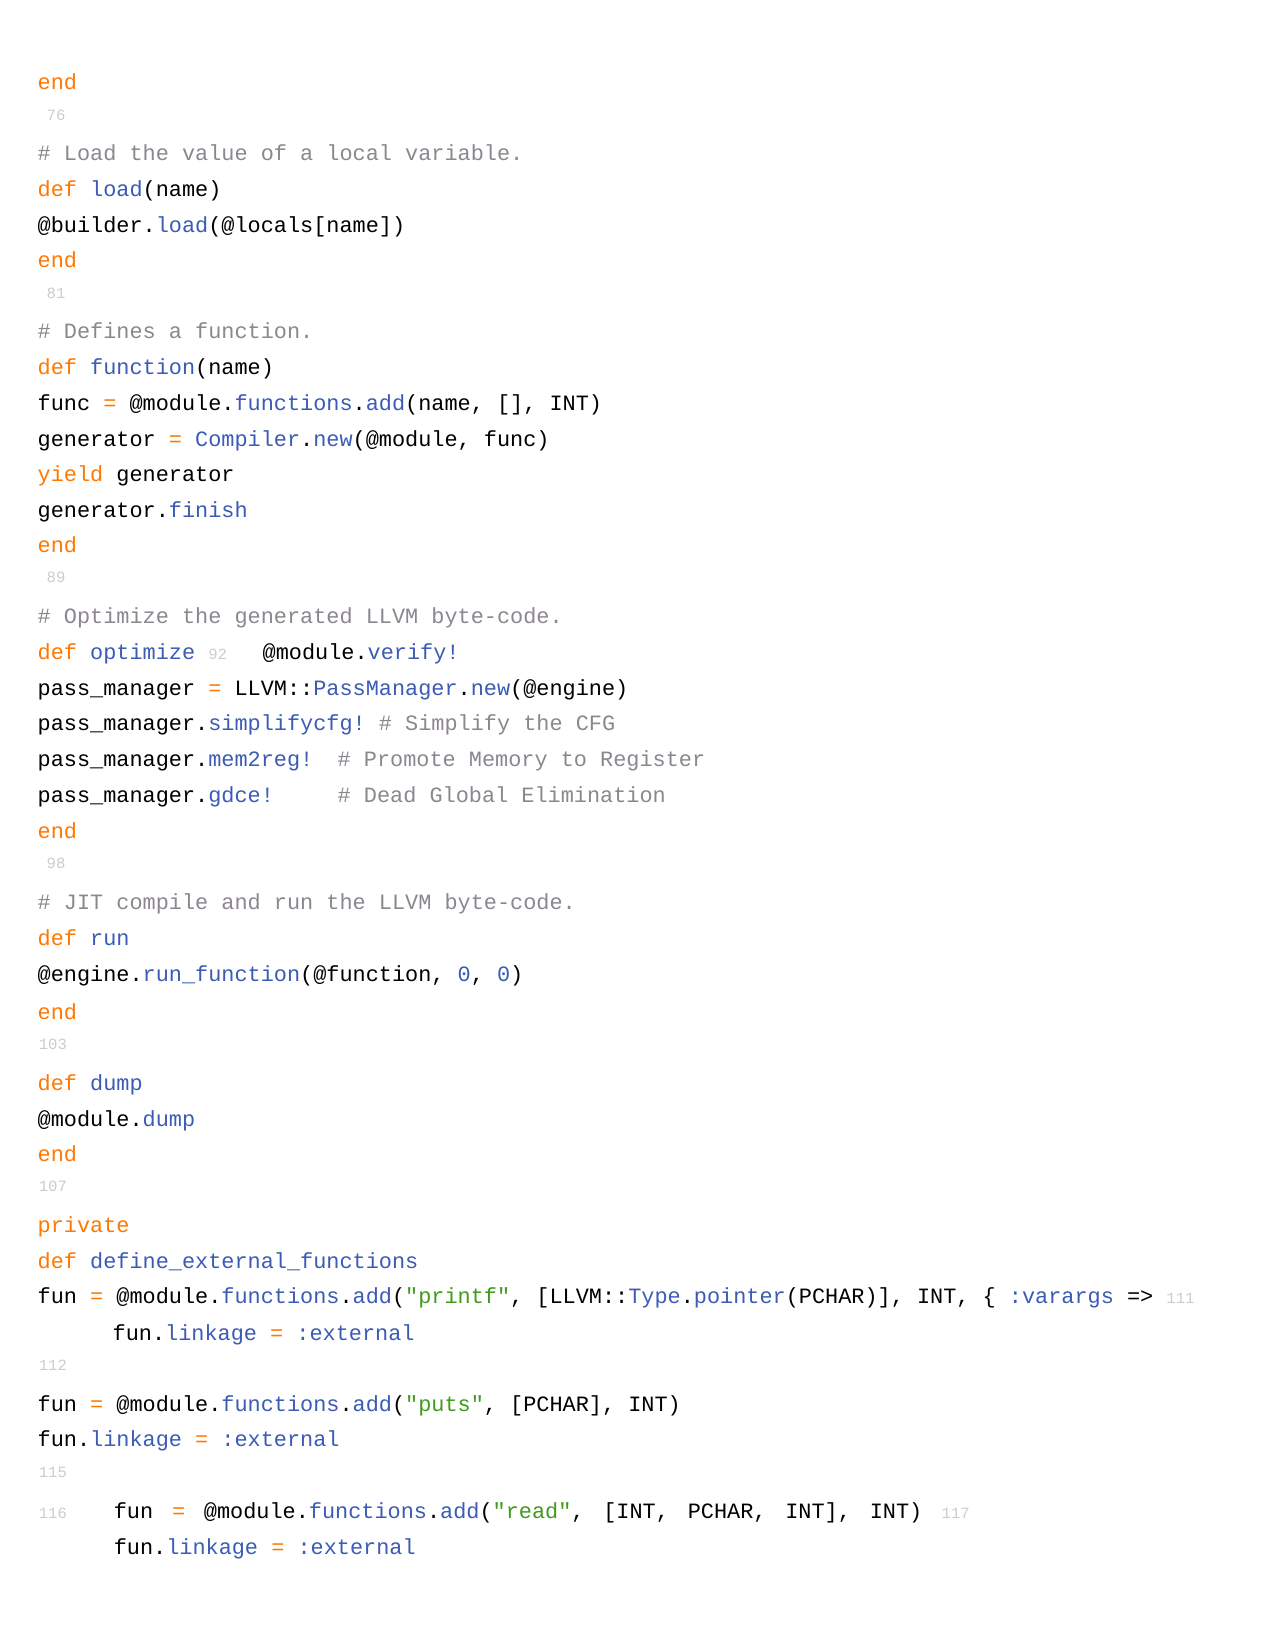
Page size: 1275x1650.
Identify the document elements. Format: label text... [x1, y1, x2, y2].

list pass_manager = LLVM::PassManager.new(@engine) [0, 677, 1236, 702]
text 116 fun = @module.functions.add("read", [INT, PCHAR, INT], INT) 117 fun.linkage = :external [38, 1500, 969, 1561]
list @module.dump [0, 1108, 1275, 1133]
list def run [0, 927, 1255, 952]
text 81 [46, 285, 1275, 303]
text 98 [46, 856, 1275, 873]
list def dump [0, 1072, 1275, 1097]
list yield generator [0, 463, 1232, 488]
list func = @module.functions.add(name, [], INT) [0, 392, 1232, 417]
list generator = Compiler.new(@module, func) [0, 428, 1232, 452]
list fun.linkage = :external [0, 1429, 1253, 1453]
text 76 [46, 107, 1275, 125]
list end [0, 534, 1232, 559]
text 115 [38, 1464, 1275, 1482]
list pass_manager.simplifycfg! # Simplify the CFG [0, 713, 1236, 737]
list pass_manager.mem2reg! # Promote Memory to Register [0, 748, 1236, 773]
list @builder.load(@locals[name]) [0, 214, 1234, 239]
list end [0, 72, 1236, 96]
list pass_manager.gdce! # Dead Global Elimination [0, 784, 1236, 809]
list end [0, 820, 1236, 845]
list # Defines a function. [0, 321, 1232, 345]
list generator.finish [0, 499, 1232, 523]
text 89 [46, 570, 1275, 587]
list # JIT compile and run the LLVM byte-code. [0, 891, 1255, 916]
text 103 [38, 1036, 1275, 1054]
list def load(name) [0, 178, 1234, 203]
text 112 [38, 1358, 1275, 1375]
list def define_external_functions [0, 1250, 1275, 1275]
list end [0, 1143, 1275, 1168]
text 107 [38, 1179, 1275, 1197]
list def function(name) [0, 356, 1232, 381]
list def optimize 92 @module.verify! [0, 641, 787, 666]
list end [0, 249, 1234, 274]
list end [0, 1001, 1255, 1026]
list # Optimize the generated LLVM byte-code. [0, 605, 787, 630]
list # Load the value of a local variable. [0, 143, 1234, 167]
list fun = @module.functions.add("puts", [PCHAR], INT) [0, 1393, 1253, 1418]
list private [0, 1214, 1275, 1239]
list @engine.run_function(@function, 0, 0) [0, 963, 1255, 988]
list fun = @module.functions.add("printf", [LLVM::Type.pointer(PCHAR)], INT, { :varargs => 111 fun.linkage = :external [0, 1286, 1275, 1346]
